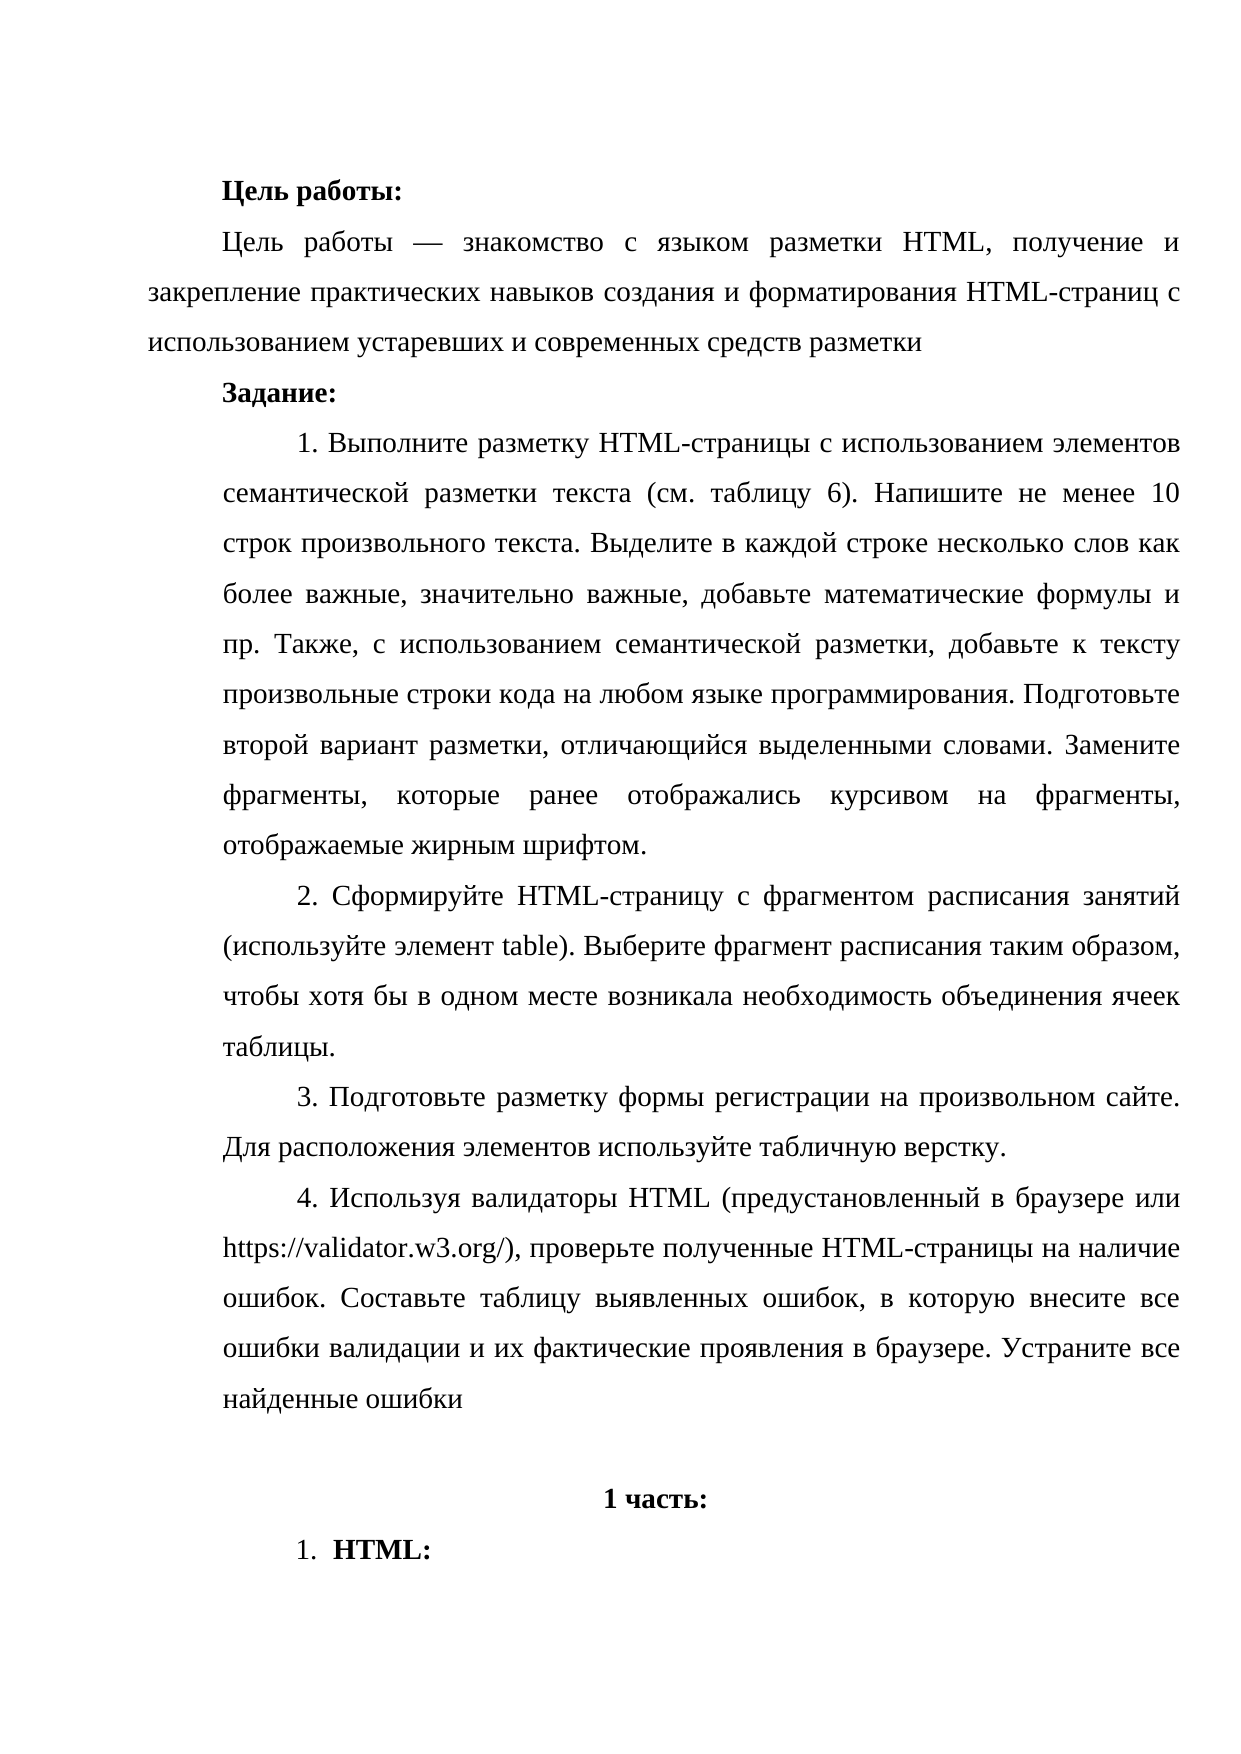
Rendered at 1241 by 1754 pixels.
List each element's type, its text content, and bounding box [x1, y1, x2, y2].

text 1 часть: [223, 1482, 1181, 1515]
text 3. Подготовьте разметку формы регистрации на произвольном сайте. Для расположения элементов используйте табличную верстку. [223, 1079, 1181, 1163]
text 1. Выполните разметку HTML-страницы с использованием элементов семантической разметки текста (см. таблицу 6). Напишите не менее 10 строк произвольного текста. Выделите в каждой строке несколько слов как более важные, значительно важные, добавьте математические формулы и пр. Также, с использованием семантической разметки, добавьте к тексту произвольные строки кода на любом языке программирования. Подготовьте второй вариант разметки, отличающийся выделенными словами. Замените фрагменты, которые ранее отображались курсивом на фрагменты, отображаемые жирным шрифтом. [223, 425, 1181, 861]
list HTML: [295, 1532, 1181, 1565]
text Цель работы: [148, 173, 1181, 207]
text 2. Сформируйте HTML-страницу с фрагментом расписания занятий (используйте элемент table). Выберите фрагмент расписания таким образом, чтобы хотя бы в одном месте возникала необходимость объединения ячеек таблицы. [223, 878, 1181, 1062]
text Задание: [148, 375, 1181, 408]
text Цель работы — знакомство с языком разметки HTML, получение и закрепление практических навыков создания и форматирования HTML-страниц с использованием устаревших и современных средств разметки [148, 224, 1181, 358]
text 4. Используя валидаторы HTML (предустановленный в браузере или https://validator.w3.org/), проверьте полученные HTML-страницы на наличие ошибок. Составьте таблицу выявленных ошибок, в которую внесите все ошибки валидации и их фактические проявления в браузере. Устраните все найденные ошибки [223, 1180, 1181, 1414]
